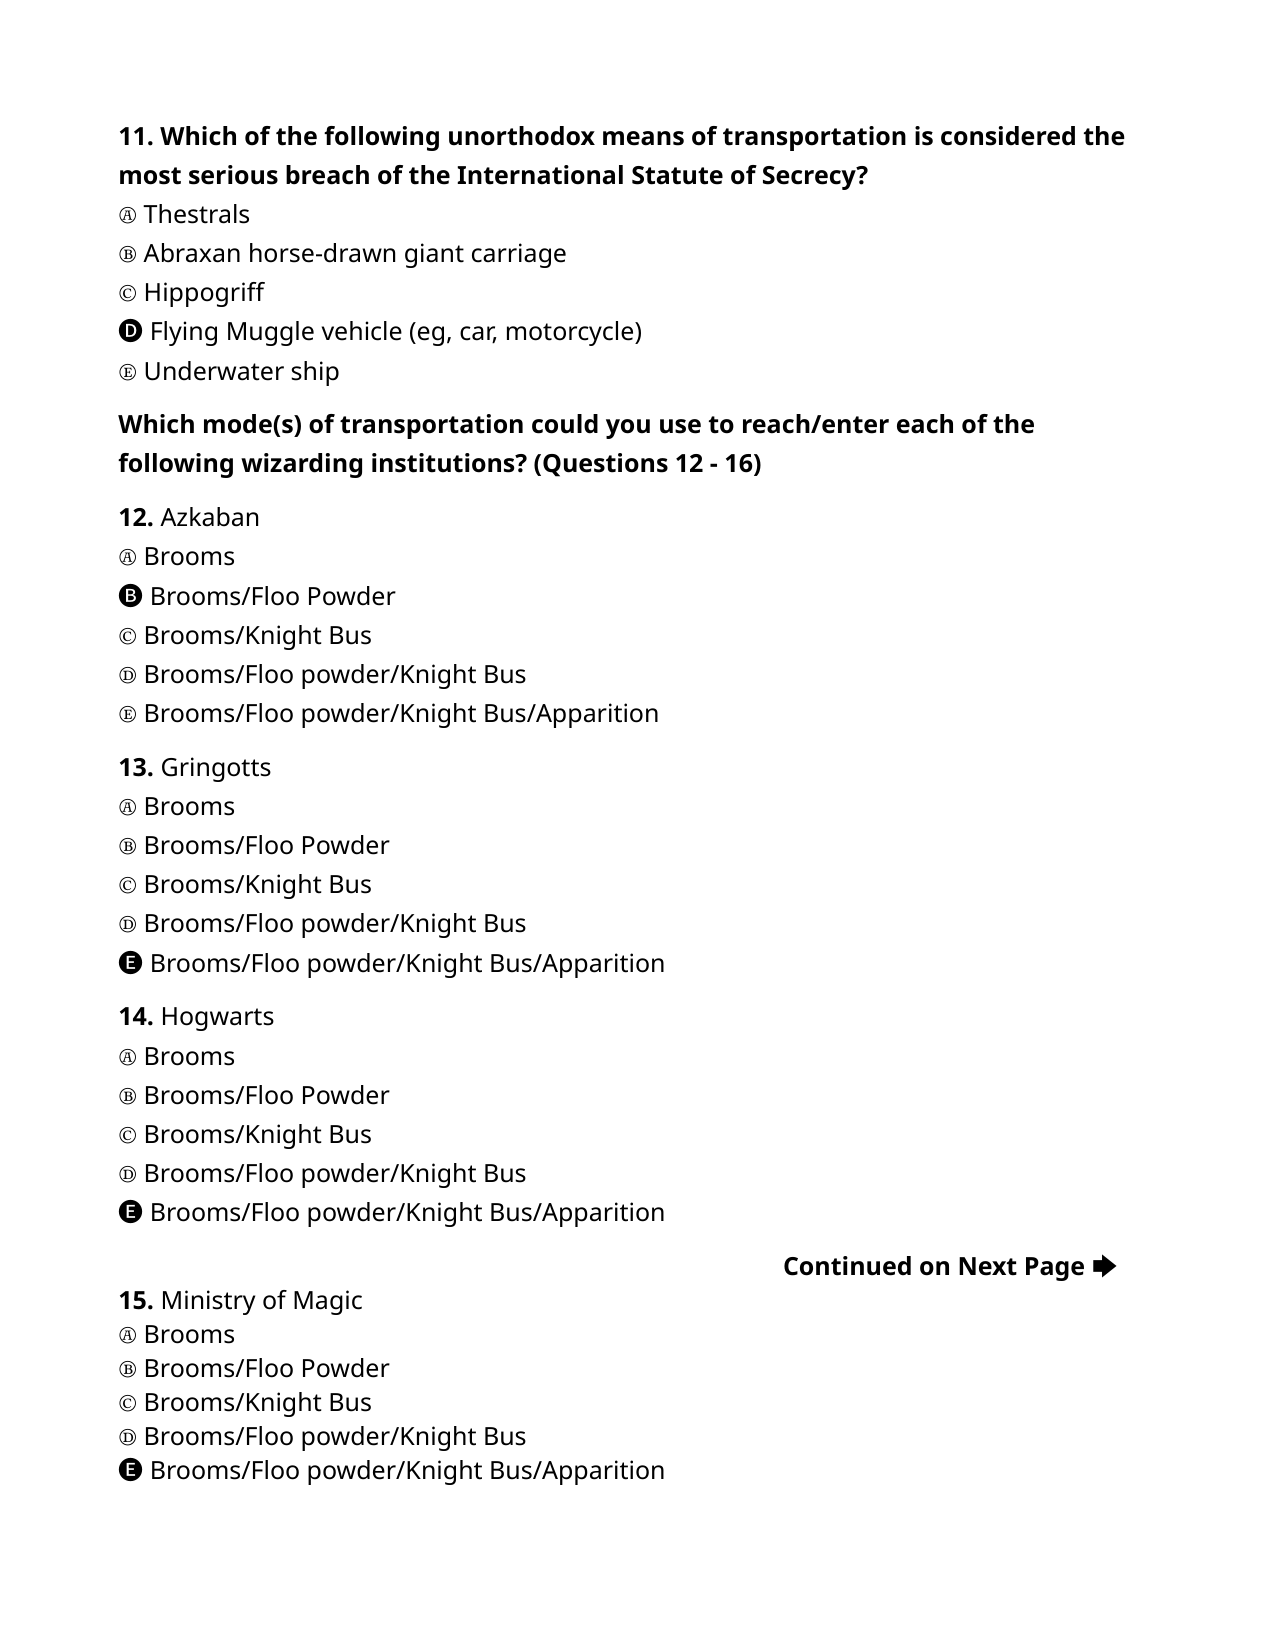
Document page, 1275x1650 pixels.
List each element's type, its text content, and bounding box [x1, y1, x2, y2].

text 14. Hogwarts Ⓐ Brooms Ⓑ Brooms/Floo Powder Ⓒ Brooms/Knight Bus Ⓓ Brooms/Floo powder/Knight Bus 🅔 Brooms/Floo powder/Knight Bus/Apparition [118, 999, 1157, 1229]
text 11. Which of the following unorthodox means of transportation is considered the most serious breach of the International Statute of Secrecy? Ⓐ Thestrals Ⓑ Abraxan horse-drawn giant carriage Ⓒ Hippogriff 🅓 Flying Muggle vehicle (eg, car, motorcycle) Ⓔ Underwater ship [118, 118, 1157, 387]
text Continued on Next Page 🡆 [118, 1248, 1157, 1283]
text 13. Gringotts Ⓐ Brooms Ⓑ Brooms/Floo Powder Ⓒ Brooms/Knight Bus Ⓓ Brooms/Floo powder/Knight Bus 🅔 Brooms/Floo powder/Knight Bus/Apparition [118, 749, 1157, 979]
text Which mode(s) of transportation could you use to reach/enter each of the following wizarding institutions? (Questions 12 - 16) [118, 407, 1157, 480]
text Ⓐ Brooms Ⓑ Brooms/Floo Powder Ⓒ Brooms/Knight Bus Ⓓ Brooms/Floo powder/Knight Bus 🅔 Brooms/Floo powder/Knight Bus/Apparition [118, 1317, 1157, 1487]
text 12. Azkaban Ⓐ Brooms 🅑 Brooms/Floo Powder Ⓒ Brooms/Knight Bus Ⓓ Brooms/Floo powder/Knight Bus Ⓔ Brooms/Floo powder/Knight Bus/Apparition [118, 500, 1157, 730]
text 15. Ministry of Magic [118, 1283, 1157, 1317]
